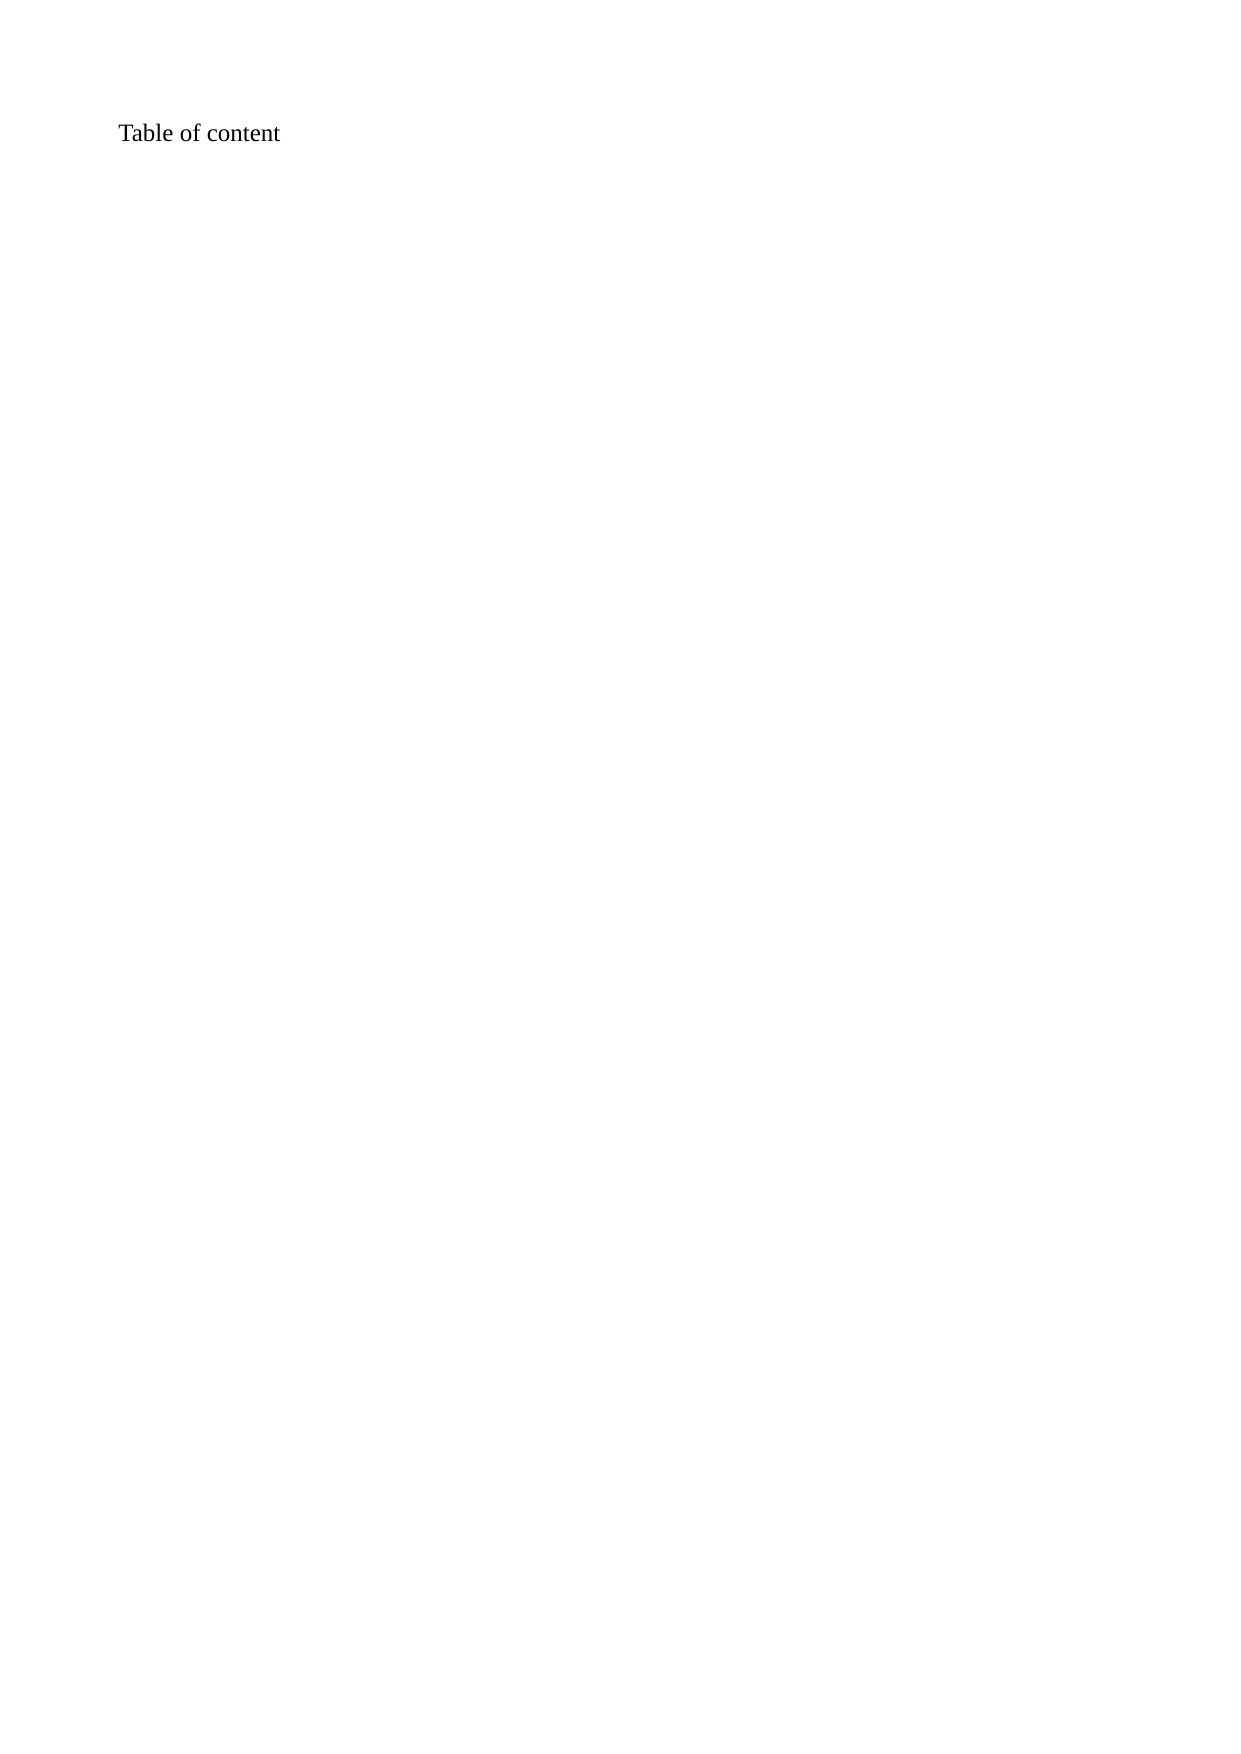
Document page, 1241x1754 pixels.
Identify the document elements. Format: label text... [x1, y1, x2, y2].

text Table of content [118, 118, 1122, 147]
